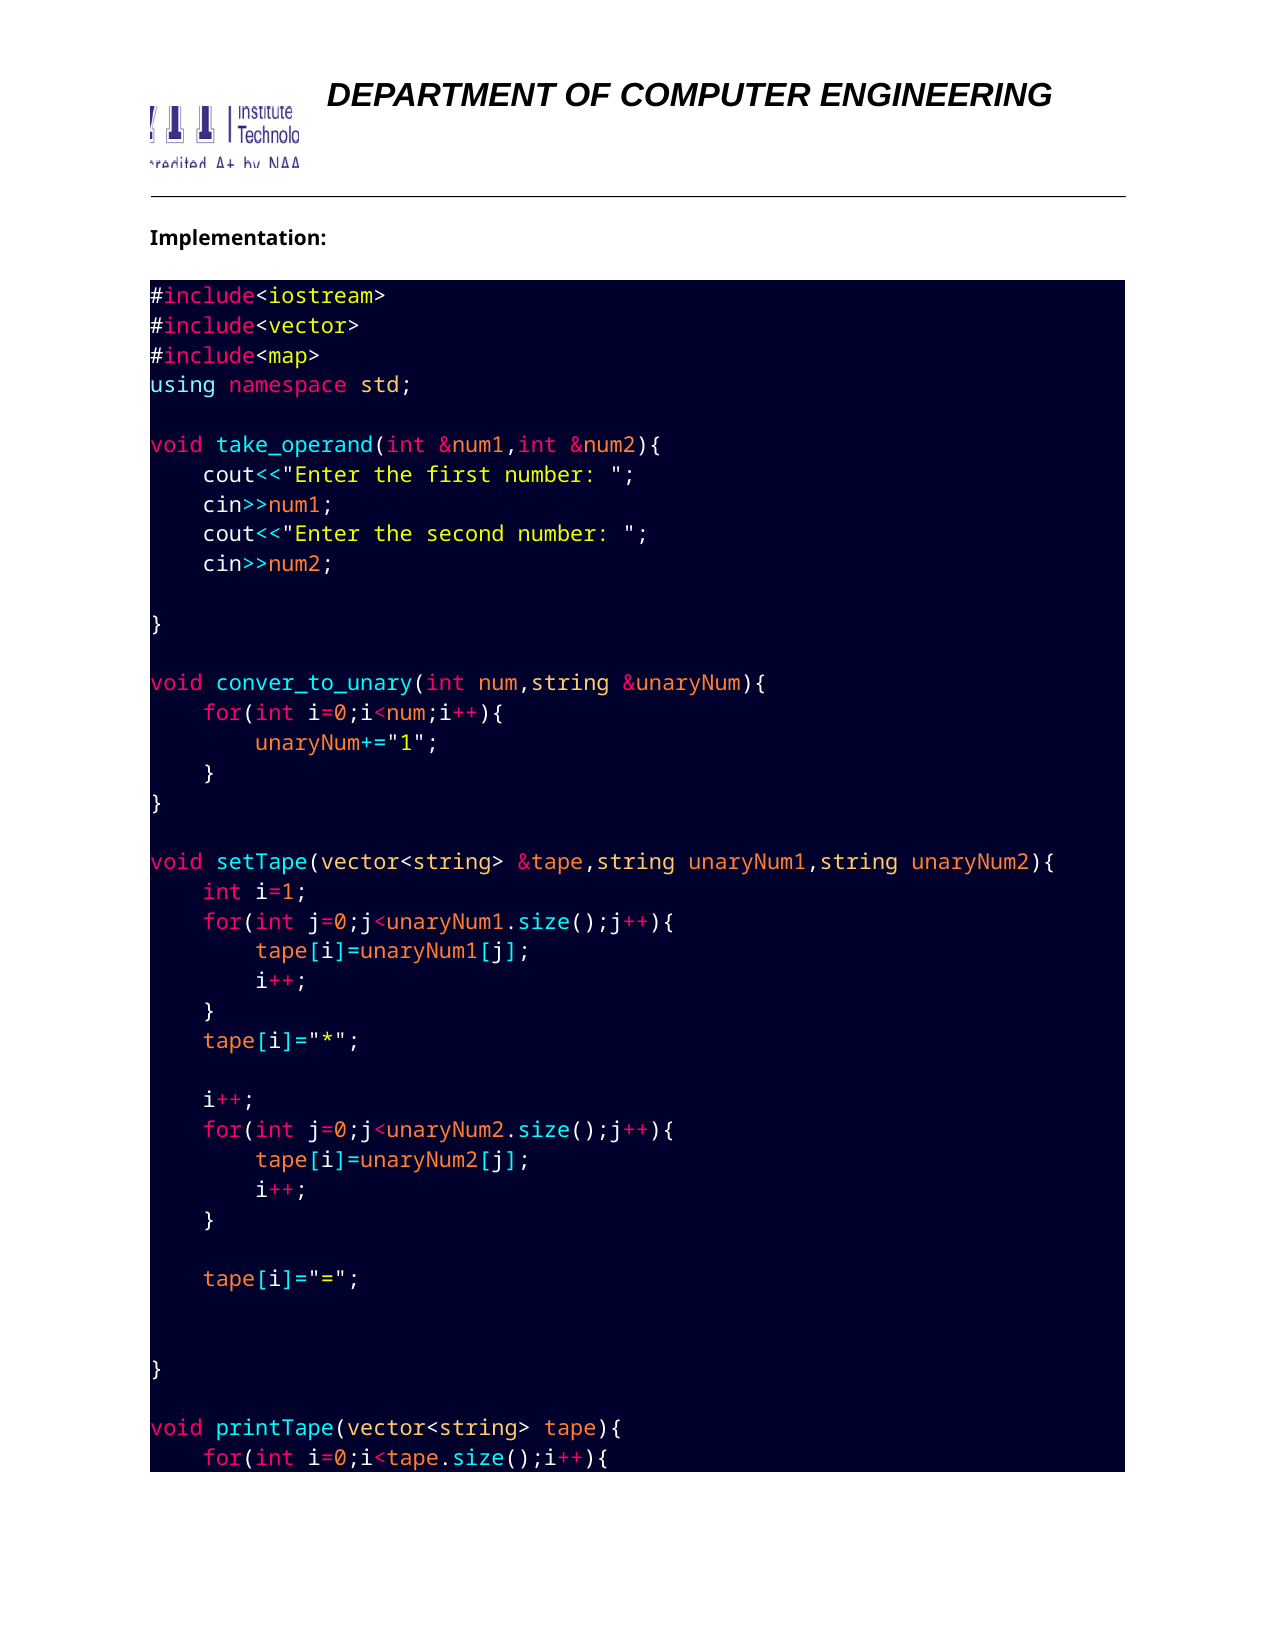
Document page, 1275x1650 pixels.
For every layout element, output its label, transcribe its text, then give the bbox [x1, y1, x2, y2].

text for(int j=0;j<unaryNum1.size();j++){ [150, 906, 1125, 936]
text int i=1; [150, 876, 1125, 906]
text } [150, 608, 1125, 638]
text tape[i]=unaryNum2[j]; [150, 1144, 1125, 1174]
text } [150, 995, 1125, 1025]
text i++; [150, 1084, 1125, 1114]
text #include<vector> [150, 310, 1125, 340]
text using namespace std; [150, 369, 1125, 399]
text unaryNum+="1"; [150, 727, 1125, 757]
text void printTape(vector<string> tape){ [150, 1412, 1125, 1442]
text #include<map> [150, 340, 1125, 369]
text for(int i=0;i<num;i++){ [150, 697, 1125, 727]
text tape[i]=unaryNum1[j]; [150, 936, 1125, 965]
text tape[i]="*"; [150, 1025, 1125, 1055]
text cout<<"Enter the second number: "; [150, 518, 1125, 548]
text } [150, 1204, 1125, 1233]
text tape[i]="="; [150, 1263, 1125, 1293]
text #include<iostream> [150, 280, 1125, 310]
text i++; [150, 1174, 1125, 1204]
text cin>>num2; [150, 548, 1125, 578]
text for(int i=0;i<tape.size();i++){ [150, 1442, 1125, 1472]
text cin>>num1; [150, 489, 1125, 518]
text cout<<"Enter the first number: "; [150, 459, 1125, 489]
text void setTape(vector<string> &tape,string unaryNum1,string unaryNum2){ [150, 846, 1125, 876]
text Implementation: [150, 223, 1125, 252]
text } [150, 787, 1125, 816]
text void take_operand(int &num1,int &num2){ [150, 429, 1125, 459]
text } [150, 757, 1125, 787]
text void conver_to_unary(int num,string &unaryNum){ [150, 667, 1125, 697]
text for(int j=0;j<unaryNum2.size();j++){ [150, 1114, 1125, 1144]
text } [150, 1353, 1125, 1382]
text i++; [150, 965, 1125, 995]
